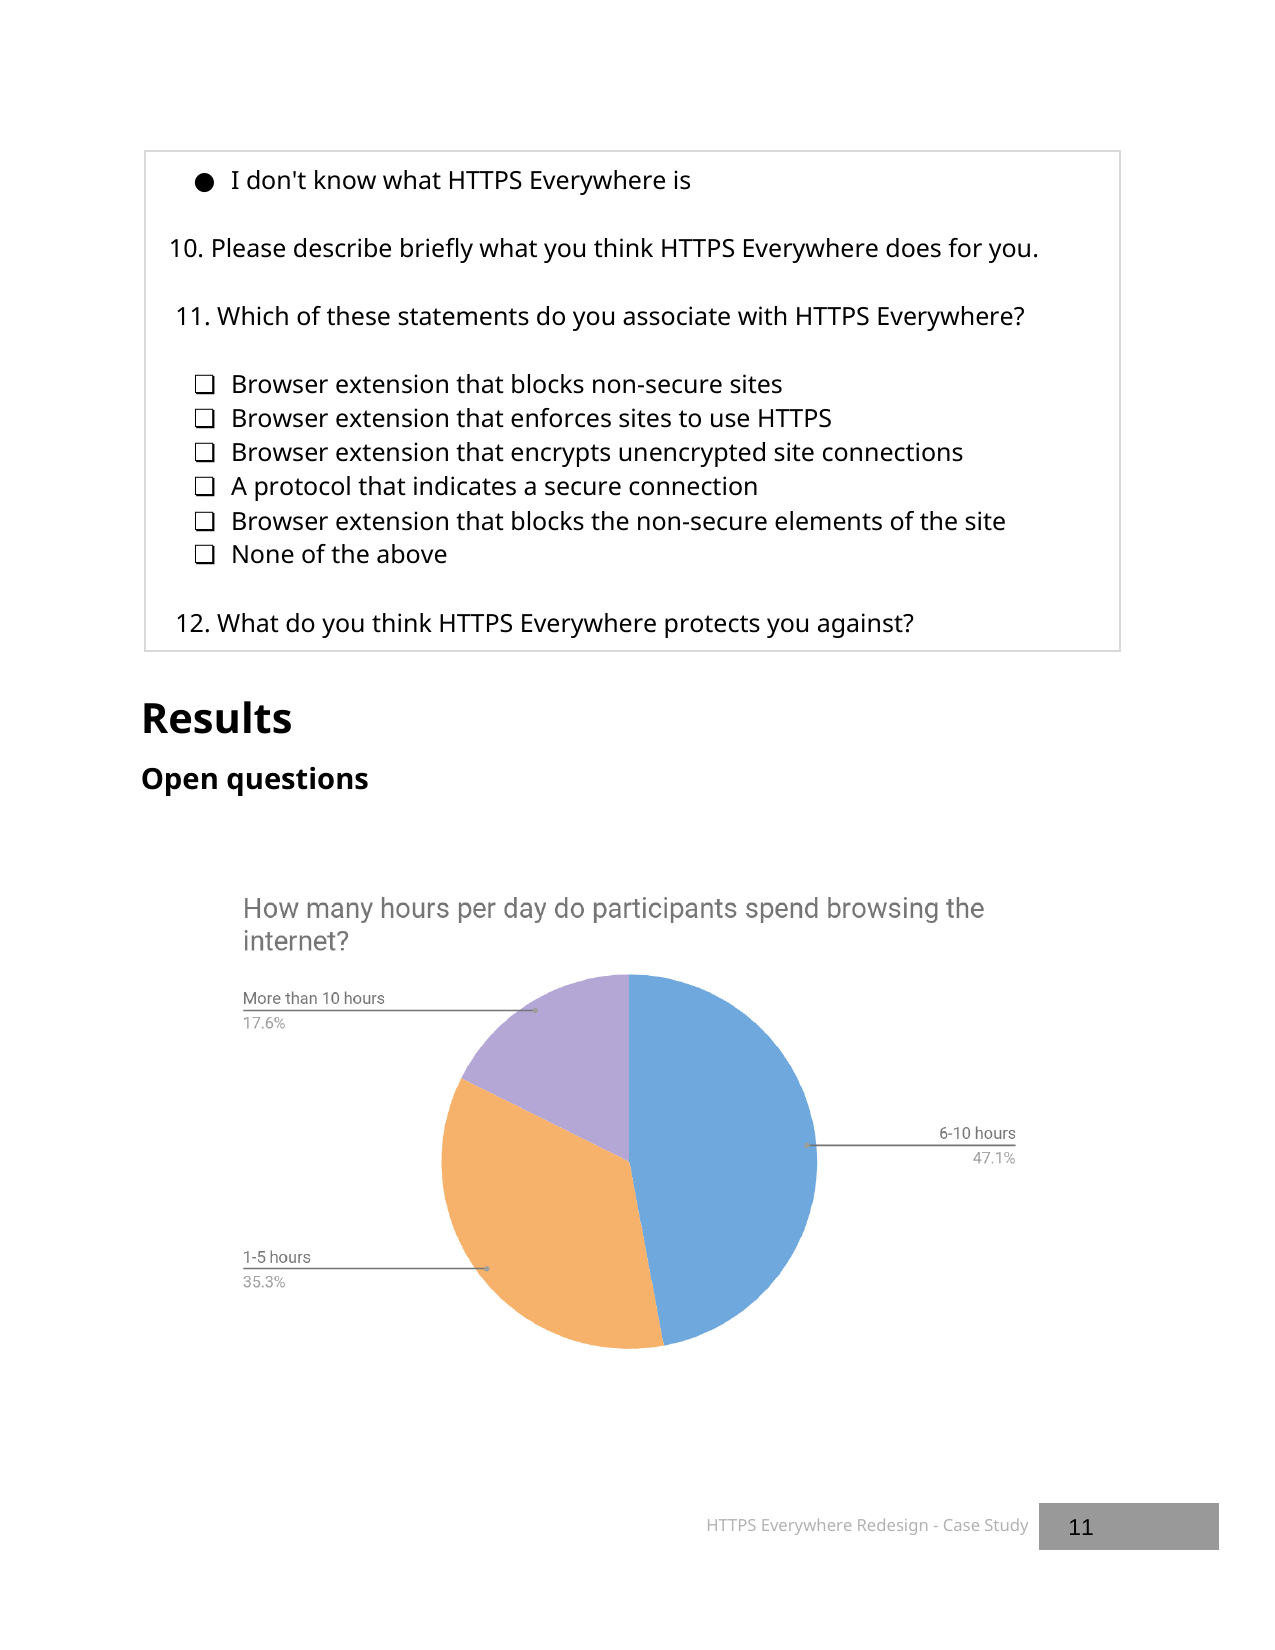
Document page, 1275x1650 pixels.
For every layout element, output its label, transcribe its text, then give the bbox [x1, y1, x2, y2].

subtitle Results [141, 689, 1125, 746]
subtitle Open questions [141, 759, 1116, 798]
table_header 7. When a site requires sensitive information, e.g., your credit card, which steps do you take to ensure that the site is credible? Take a look at the FAQ section of the site Check which connection protocol the site is using Use an extension that enforces HTTPS connection on a site Read reviews about that site Try to contact the developers/maintainers/support Check the URL Check the certificate and see if it's valid and who issued it Add an extension that blocks non-secure websites Use other (non-HTTPS) extensions None of the above Other… 8. Can you tell the difference between HTTP and HTTPS; what do you know about these terms? 9. Have you ever used HTTPS Everywhere? Yes No I don't know what HTTPS Everywhere is 10. Please describe briefly what you think HTTPS Everywhere does for you. 11. Which of these statements do you associate with HTTPS Everywhere? Browser extension that blocks non-secure sites Browser extension that enforces sites to use HTTPS Browser extension that encrypts unencrypted site connections A protocol that indicates a secure connection Browser extension that blocks the non-secure elements of the site None of the above 12. What do you think HTTPS Everywhere protects you against? [146, 152, 1119, 650]
picture [218, 867, 1041, 1373]
